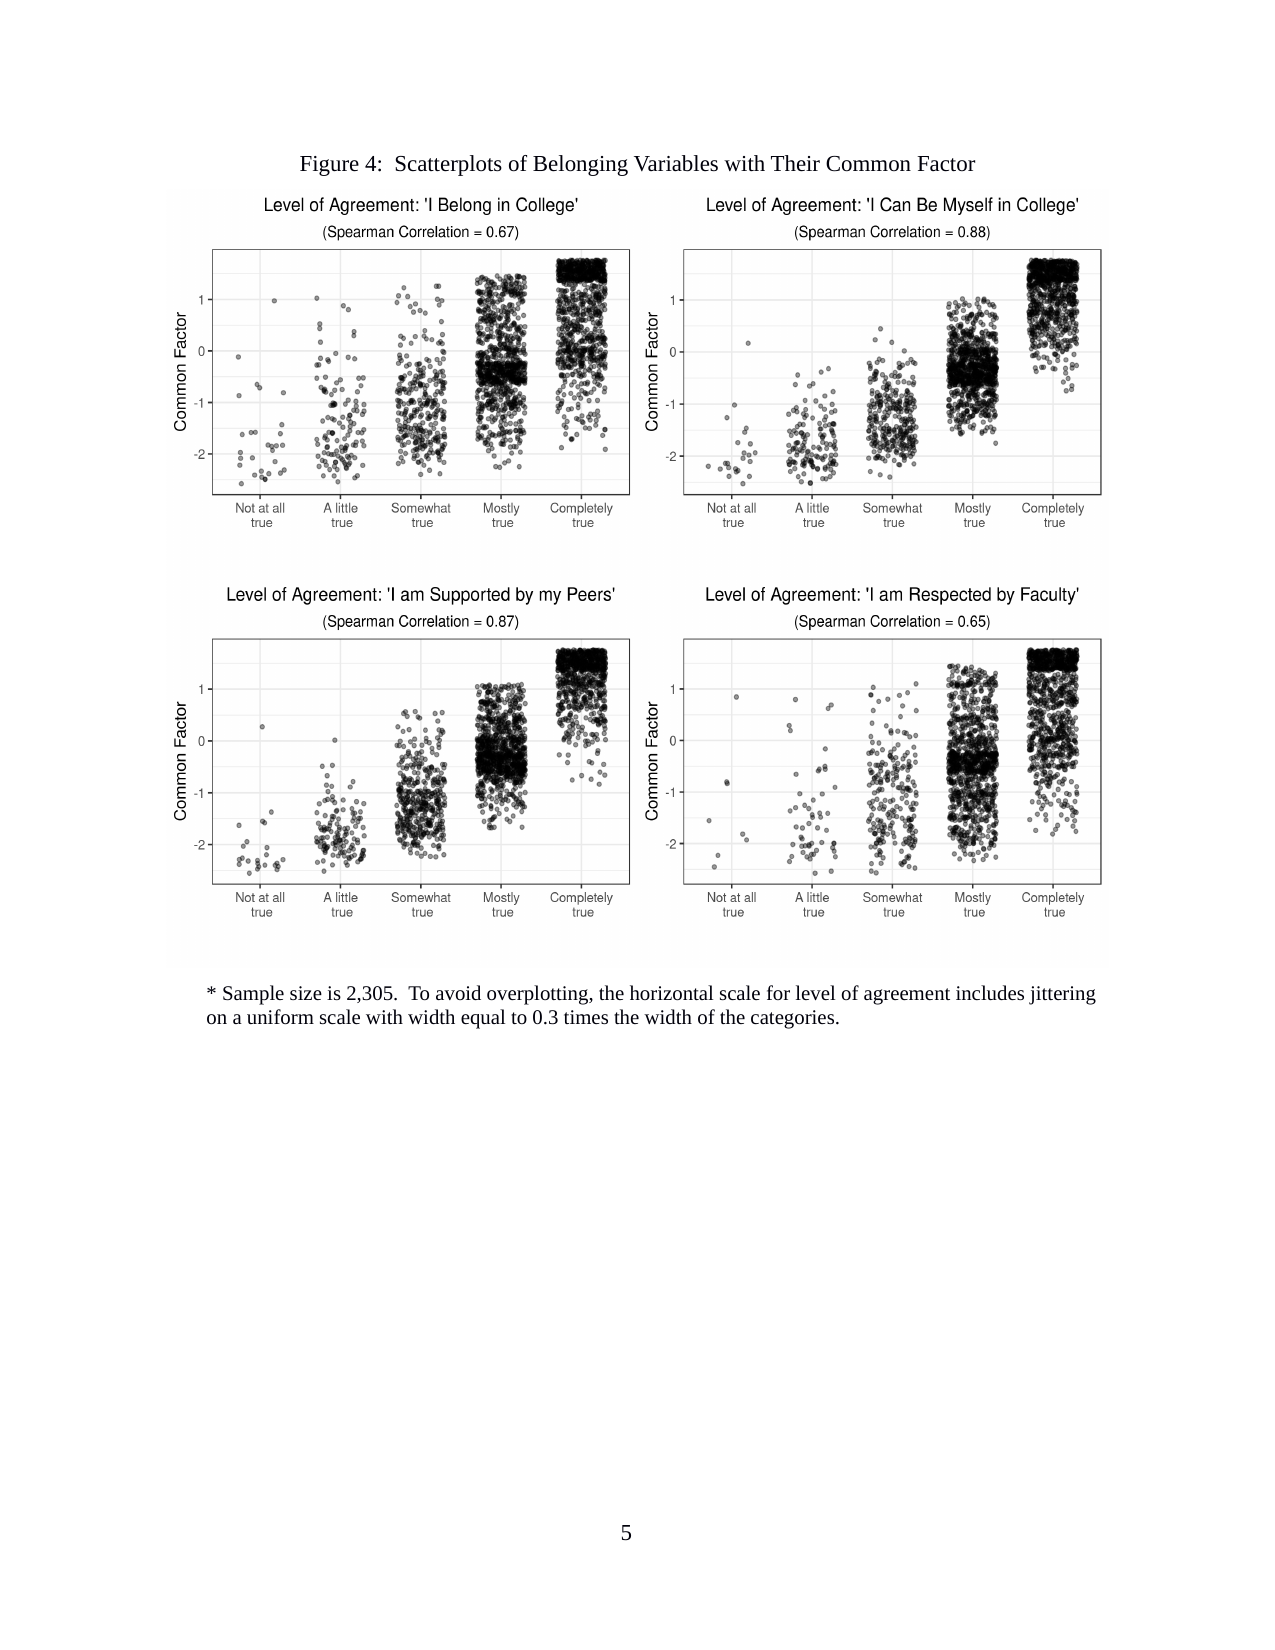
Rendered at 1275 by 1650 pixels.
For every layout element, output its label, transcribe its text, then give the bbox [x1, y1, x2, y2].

picture [166, 189, 1109, 968]
text * Sample size is 2,305. To avoid overplotting, the horizontal scale for level of agreement includes jittering on a uniform scale with width equal to 0.3 times the width of the categories. [206, 981, 1097, 1029]
text Figure 4: Scatterplots of Belonging Variables with Their Common Factor [150, 150, 1125, 176]
